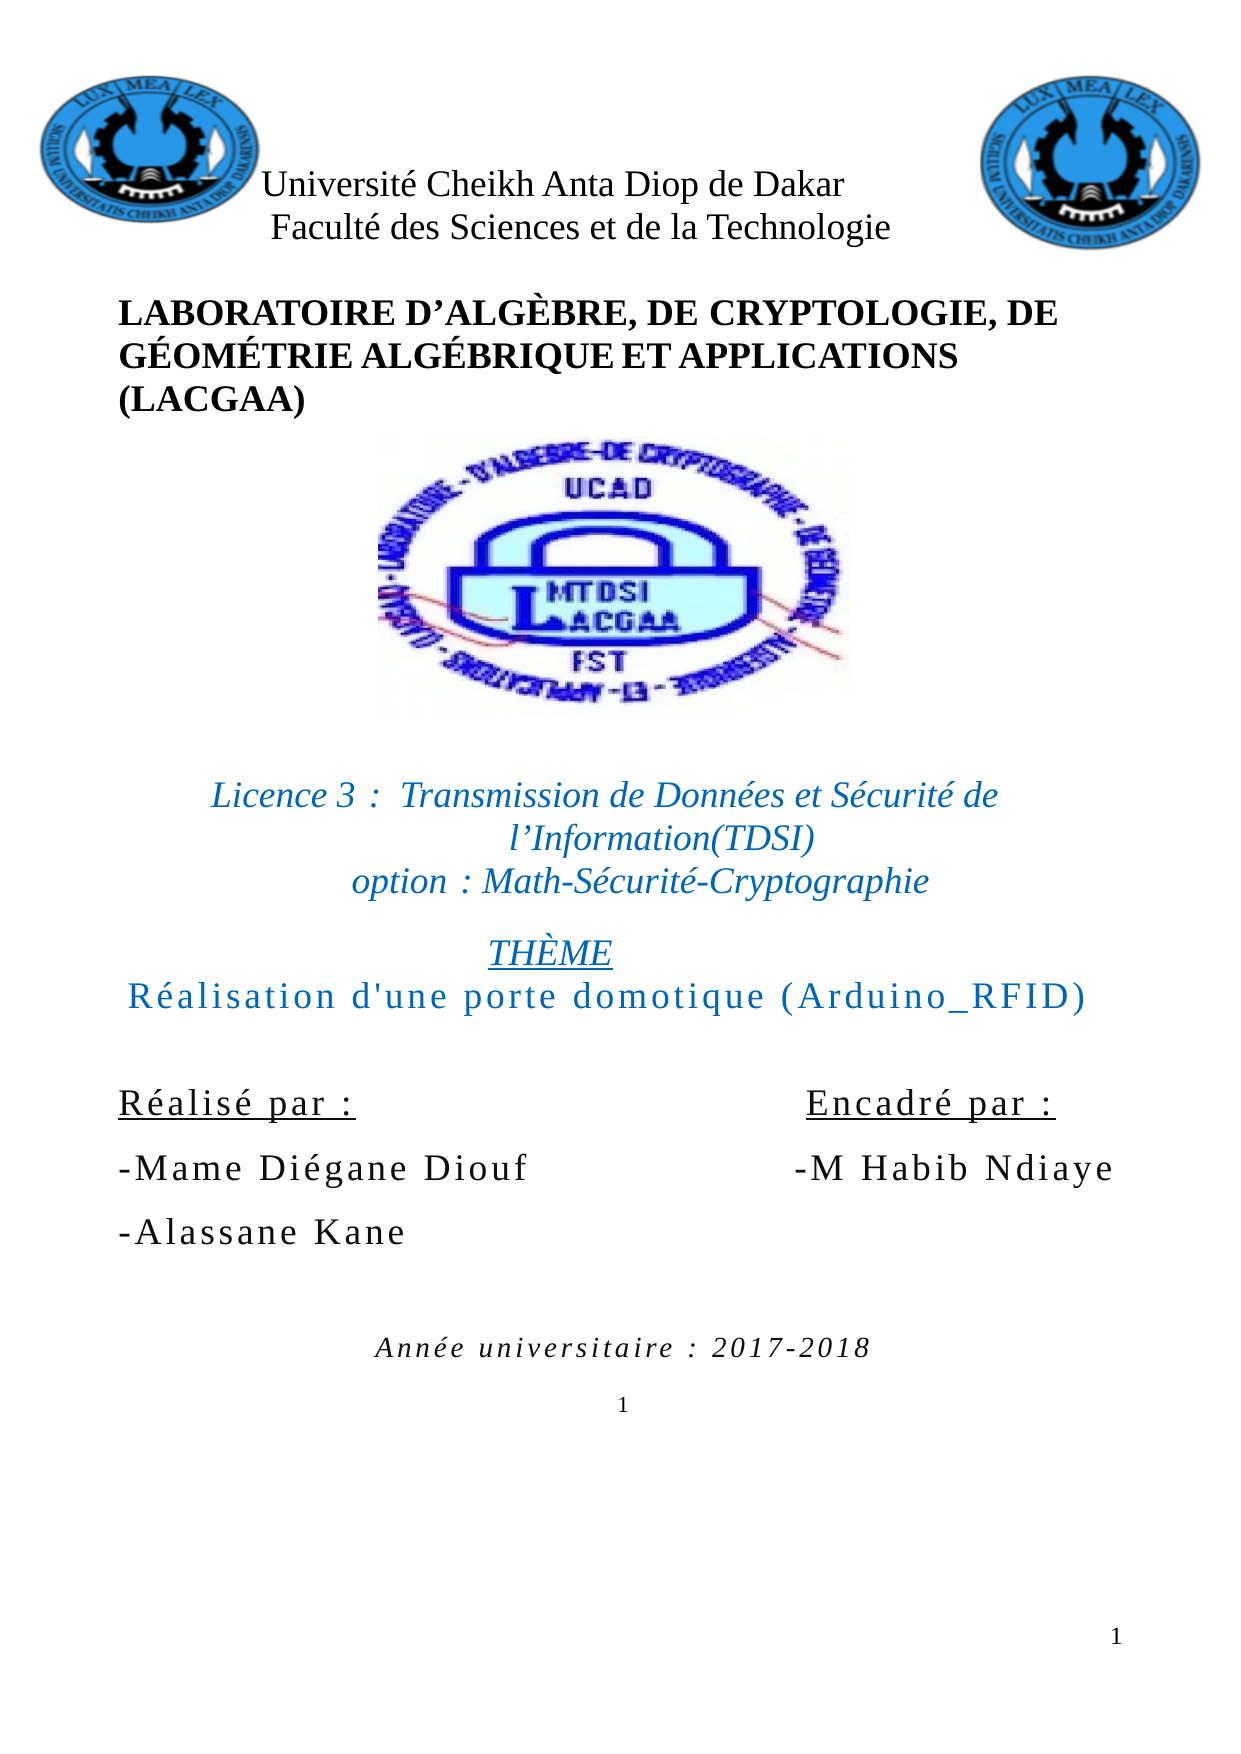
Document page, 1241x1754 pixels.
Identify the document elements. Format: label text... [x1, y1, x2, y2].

picture [378, 437, 851, 716]
text Année universitaire : 2017-2018 [118, 1273, 1122, 1366]
text Université Cheikh Anta Diop de Dakar [261, 161, 979, 204]
picture [979, 75, 1202, 251]
text LABORATOIRE D’ALGÈBRE, DE CRYPTOLOGIE, DE GÉOMÉTRIE ALGÉBRIQUE ET APPLICATIONS (LACGAA) [118, 291, 1122, 420]
text -Mame Diégane Diouf -M Habib Ndiaye [118, 1145, 1122, 1188]
text Réalisation d'une porte domotique (Arduino_RFID) [118, 973, 1122, 1017]
text THÈME [118, 930, 1122, 973]
picture [39, 75, 261, 224]
text 1 [118, 1387, 1122, 1418]
text Faculté des Sciences et de la Technologie [118, 204, 979, 247]
text Réalisé par : Encadré par : [118, 1081, 1122, 1124]
text Licence 3 : Transmission de Données et Sécurité de l’Information(TDSI) [118, 772, 1122, 858]
text -Alassane Kane [118, 1209, 1122, 1252]
text option : Math-Sécurité-Cryptographie [118, 858, 1122, 902]
